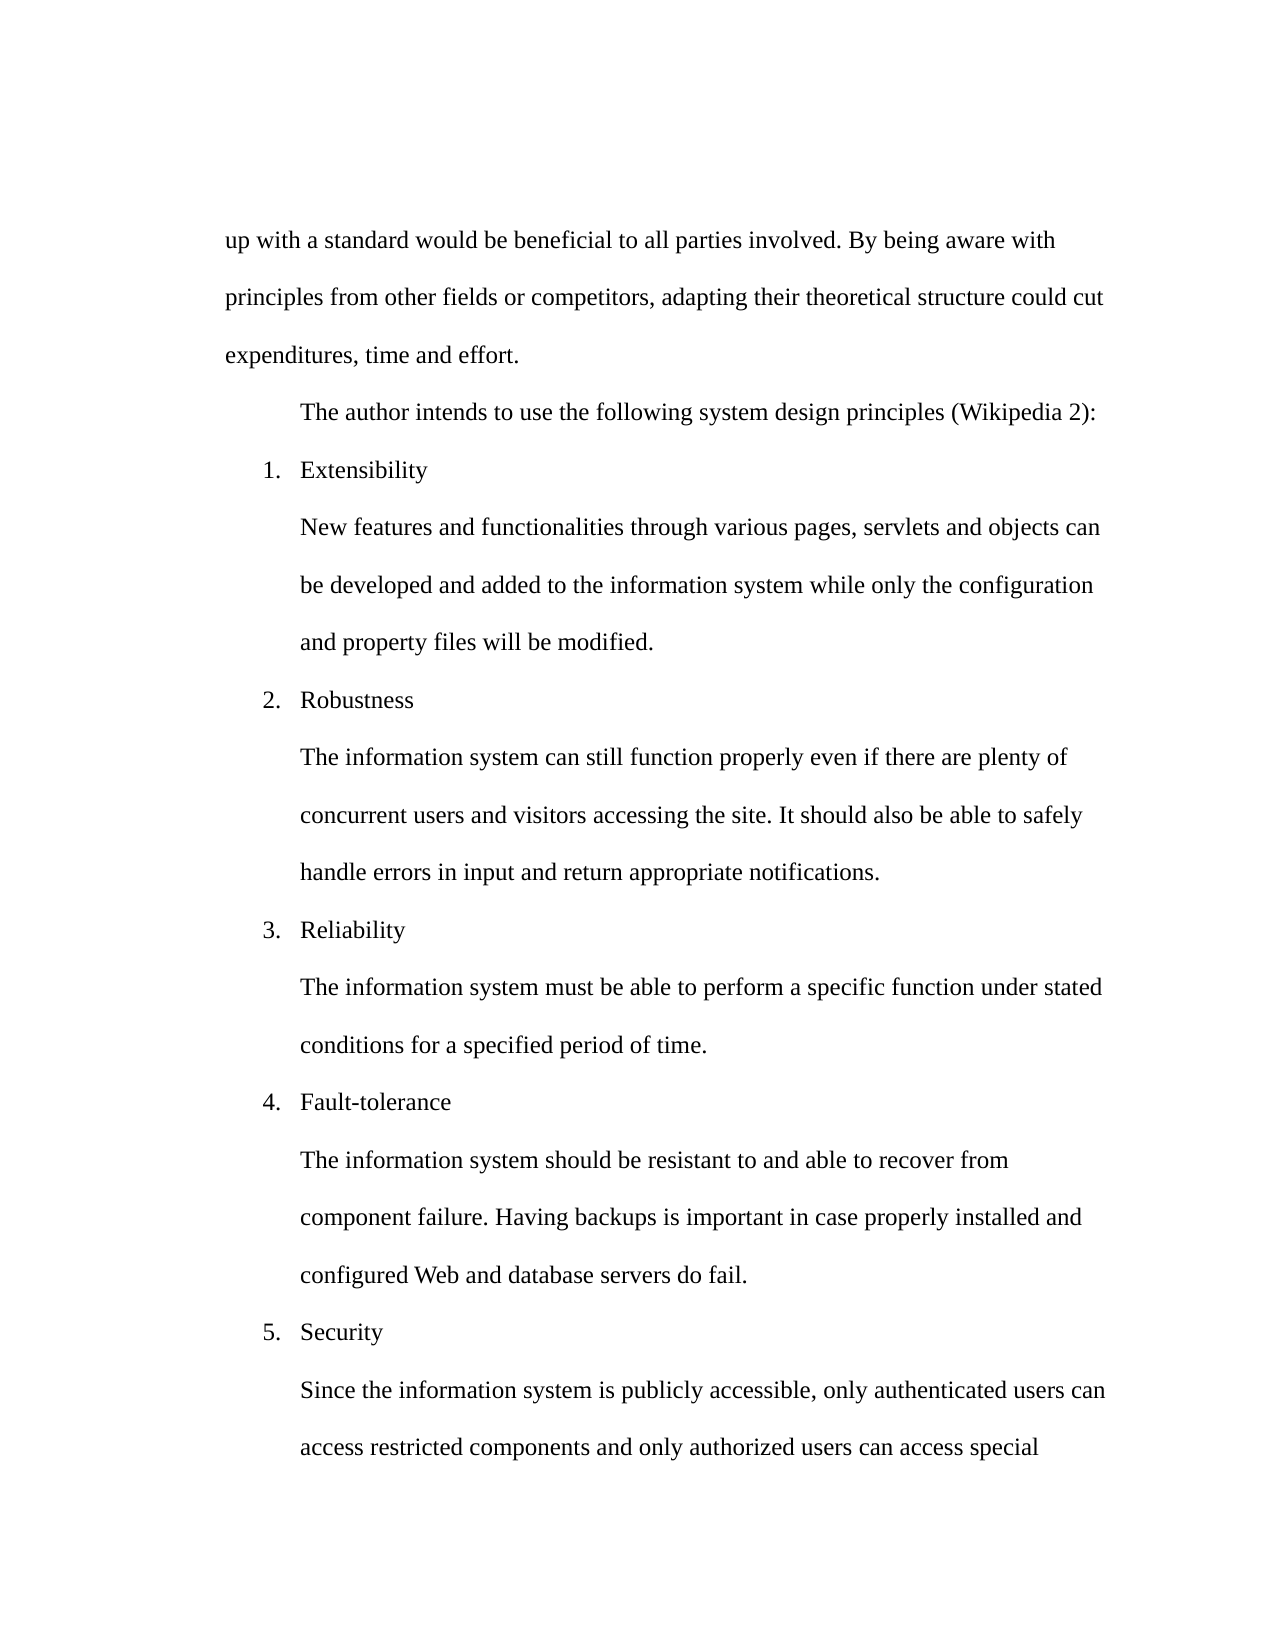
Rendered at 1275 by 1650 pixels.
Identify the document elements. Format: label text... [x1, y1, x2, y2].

list Reliability [262, 915, 1125, 944]
list Robustness [262, 685, 1125, 714]
text up with a standard would be beneficial to all parties involved. By being aware with principles from other fields or competitors, adapting their theoretical structure could cut expenditures, time and effort. [225, 225, 1125, 369]
list The information system must be able to perform a specific function under stated conditions for a specified period of time. [262, 972, 1125, 1059]
list Since the information system is publicly accessible, only authenticated users can access restricted components and only authorized users can access special [262, 1375, 1125, 1461]
list The information system should be resistant to and able to recover from component failure. Having backups is important in case properly installed and configured Web and database servers do fail. [262, 1145, 1125, 1289]
list Fault-tolerance [262, 1087, 1125, 1116]
list New features and functionalities through various pages, servlets and objects can be developed and added to the information system while only the configuration and property files will be modified. [262, 512, 1125, 656]
list Extensibility [262, 455, 1125, 484]
list The information system can still function properly even if there are plenty of concurrent users and visitors accessing the site. It should also be able to safely handle errors in input and return appropriate notifications. [262, 742, 1125, 886]
list Security [262, 1317, 1125, 1346]
text The author intends to use the following system design principles (Wikipedia 2): [225, 397, 1125, 426]
